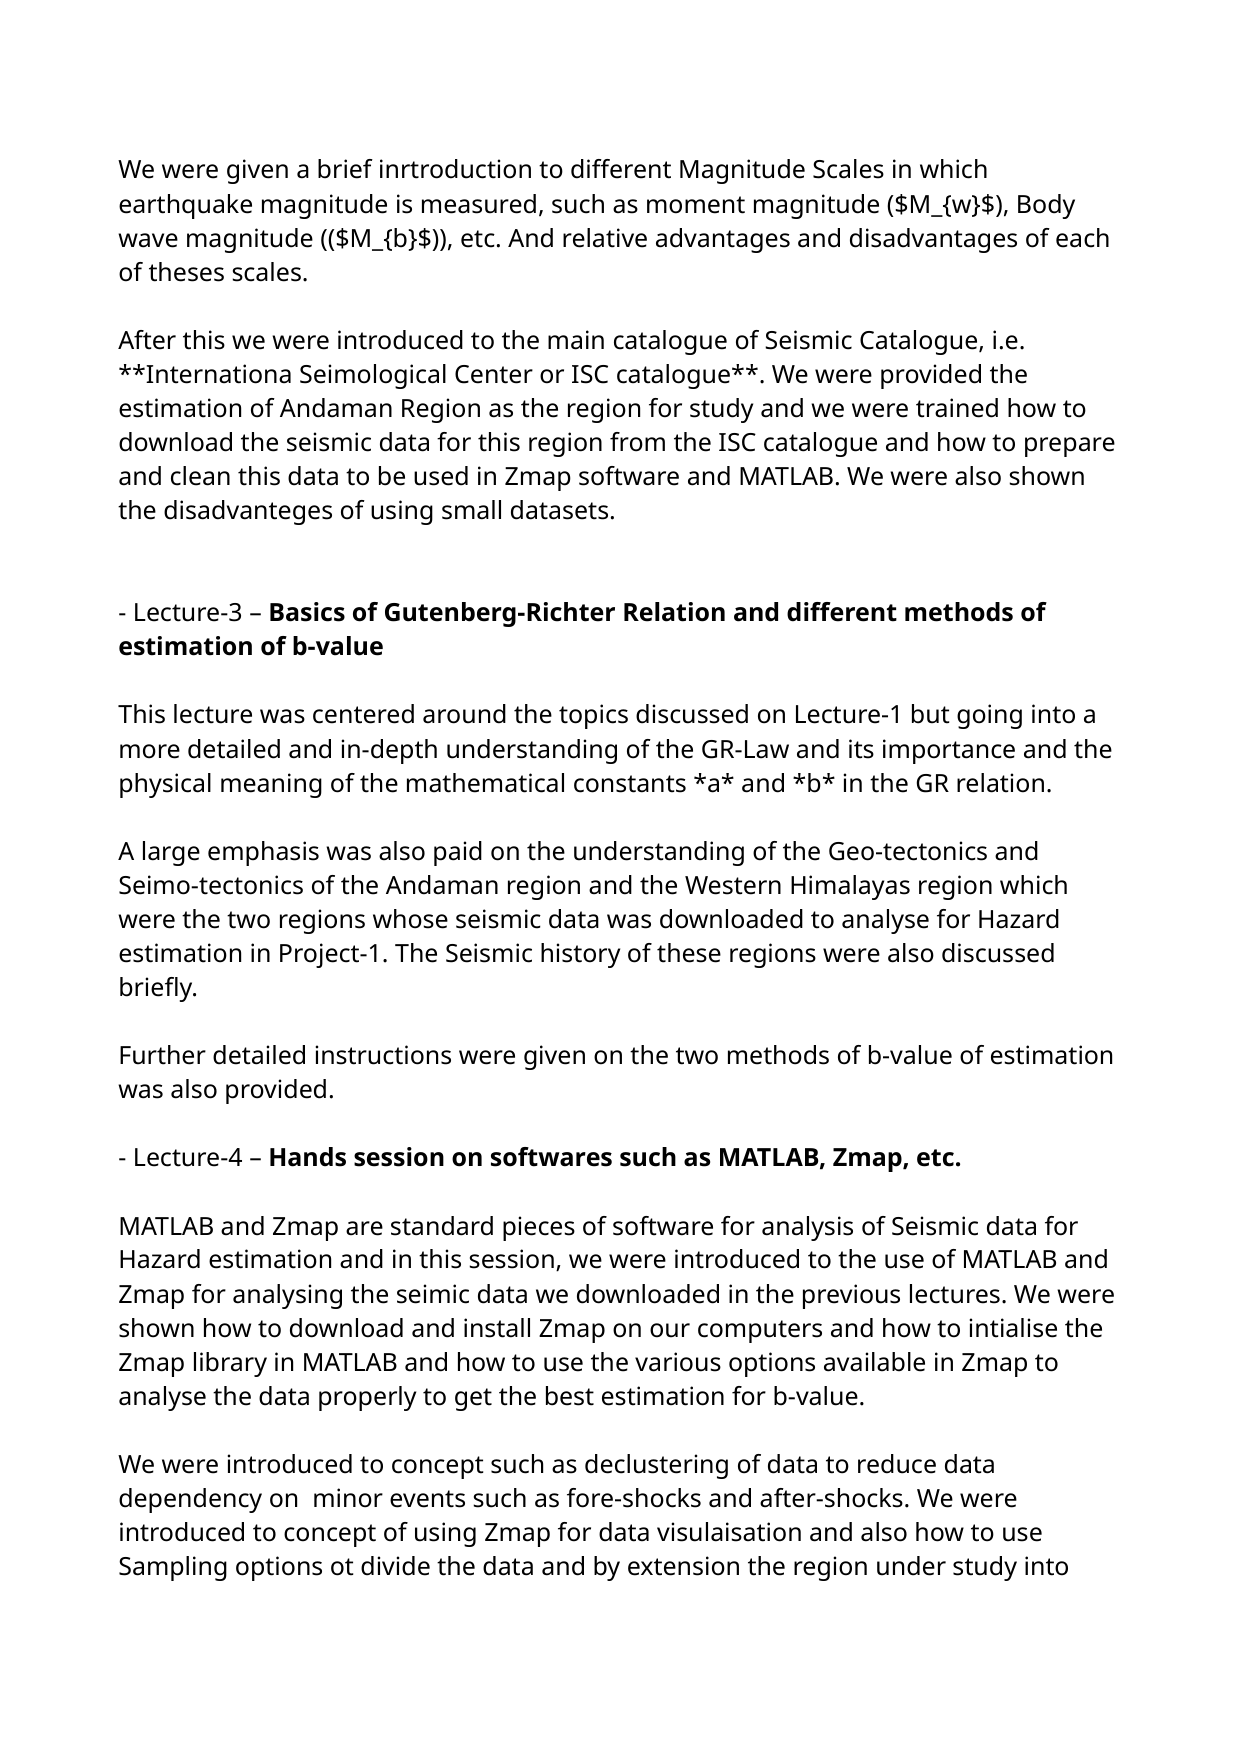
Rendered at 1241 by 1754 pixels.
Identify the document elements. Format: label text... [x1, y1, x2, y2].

text MATLAB and Zmap are standard pieces of software for analysis of Seismic data for Hazard estimation and in this session, we were introduced to the use of MATLAB and Zmap for analysing the seimic data we downloaded in the previous lectures. We were shown how to download and install Zmap on our computers and how to intialise the Zmap library in MATLAB and how to use the various options available in Zmap to analyse the data properly to get the best estimation for b-value. [118, 1208, 1122, 1412]
text We were introduced to concept such as declustering of data to reduce data dependency on minor events such as fore-shocks and after-shocks. We were introduced to concept of using Zmap for data visulaisation and also how to use Sampling options ot divide the data and by extension the region under study into [118, 1447, 1122, 1583]
text - Lecture-3 – Basics of Gutenberg-Richter Relation and different methods of estimation of b-value [118, 595, 1122, 663]
text We were given a brief inrtroduction to different Magnitude Scales in which earthquake magnitude is measured, such as moment magnitude ($M_{w}$), Body wave magnitude (($M_{b}$)), etc. And relative advantages and disadvantages of each of theses scales. [118, 152, 1122, 288]
text After this we were introduced to the main catalogue of Seismic Catalogue, i.e. **Internationa Seimological Center or ISC catalogue**. We were provided the estimation of Andaman Region as the region for study and we were trained how to download the seismic data for this region from the ISC catalogue and how to prepare and clean this data to be used in Zmap software and MATLAB. We were also shown the disadvanteges of using small datasets. [118, 322, 1122, 527]
text Further detailed instructions were given on the two methods of b-value of estimation was also provided. [118, 1038, 1122, 1106]
text This lecture was centered around the topics discussed on Lecture-1 but going into a more detailed and in-depth understanding of the GR-Law and its importance and the physical meaning of the mathematical constants *a* and *b* in the GR relation. [118, 697, 1122, 799]
text A large emphasis was also paid on the understanding of the Geo-tectonics and Seimo-tectonics of the Andaman region and the Western Himalayas region which were the two regions whose seismic data was downloaded to analyse for Hazard estimation in Project-1. The Seismic history of these regions were also discussed briefly. [118, 833, 1122, 1004]
text - Lecture-4 – Hands session on softwares such as MATLAB, Zmap, etc. [118, 1140, 1122, 1174]
